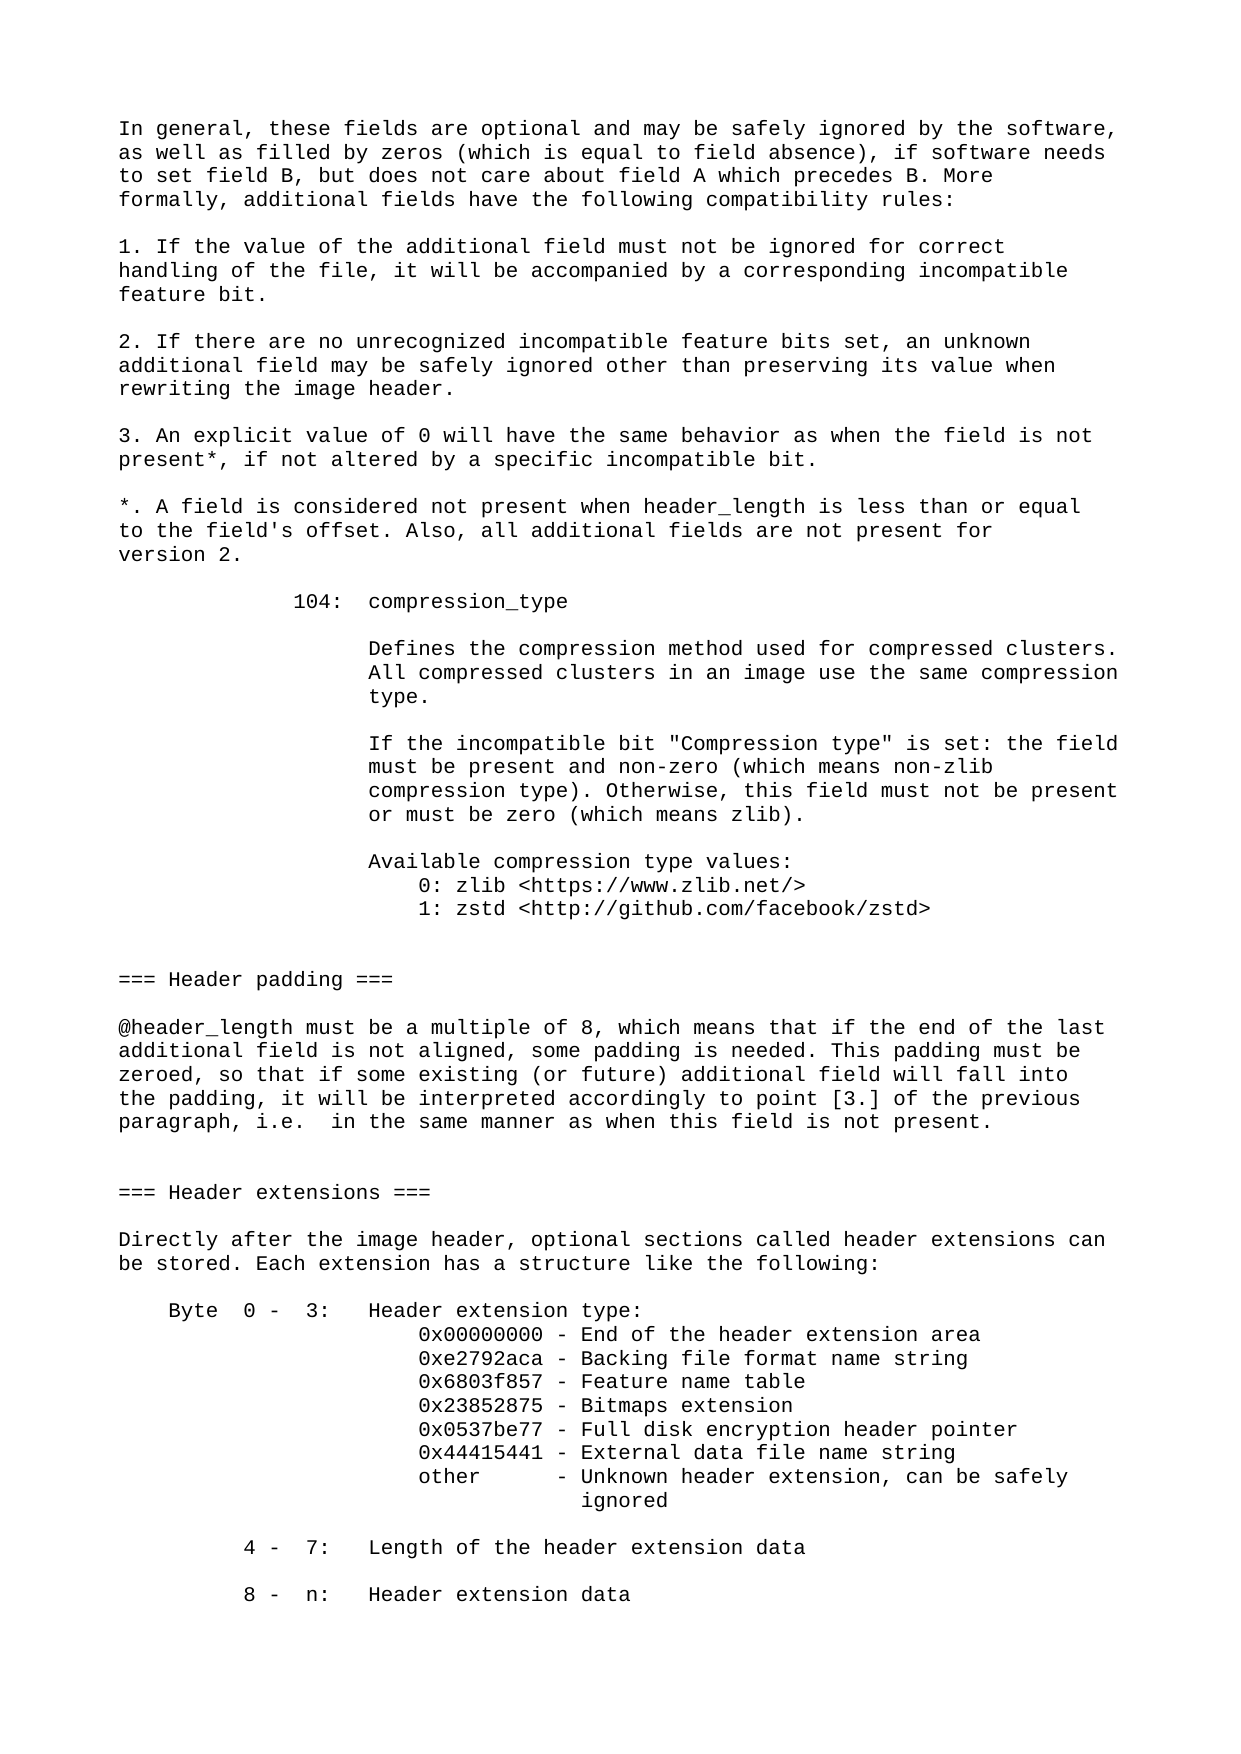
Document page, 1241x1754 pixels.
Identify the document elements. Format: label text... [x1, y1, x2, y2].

text paragraph, i.e. in the same manner as when this field is not present. [118, 1111, 1122, 1135]
text be stored. Each extension has a structure like the following: [118, 1253, 1122, 1277]
text @header_length must be a multiple of 8, which means that if the end of the last [118, 1017, 1122, 1040]
text === Header extensions === [118, 1182, 1122, 1206]
text === Header padding === [118, 969, 1122, 993]
text *. A field is considered not present when header_length is less than or equal [118, 496, 1122, 520]
text 104: compression_type [118, 591, 1122, 615]
text In general, these fields are optional and may be safely ignored by the software, [118, 118, 1122, 142]
text 8 - n: Header extension data [118, 1584, 1122, 1608]
text 0x0537be77 - Full disk encryption header pointer [118, 1419, 1122, 1442]
text type. [118, 686, 1122, 709]
text additional field may be safely ignored other than preserving its value when [118, 354, 1122, 378]
text 0: zlib <https://www.zlib.net/> [118, 875, 1122, 898]
text ignored [118, 1489, 1122, 1513]
text the padding, it will be interpreted accordingly to point [3.] of the previous [118, 1088, 1122, 1111]
text All compressed clusters in an image use the same compression [118, 662, 1122, 686]
text version 2. [118, 544, 1122, 567]
text 4 - 7: Length of the header extension data [118, 1537, 1122, 1561]
text 0x6803f857 - Feature name table [118, 1371, 1122, 1395]
text rewriting the image header. [118, 378, 1122, 402]
text Defines the compression method used for compressed clusters. [118, 638, 1122, 662]
text 0x00000000 - End of the header extension area [118, 1324, 1122, 1348]
text compression type). Otherwise, this field must not be present [118, 780, 1122, 804]
text to set field B, but does not care about field A which precedes B. More [118, 165, 1122, 189]
text Byte 0 - 3: Header extension type: [118, 1300, 1122, 1324]
text present*, if not altered by a specific incompatible bit. [118, 449, 1122, 473]
text as well as filled by zeros (which is equal to field absence), if software needs [118, 142, 1122, 165]
text Directly after the image header, optional sections called header extensions can [118, 1229, 1122, 1253]
text other - Unknown header extension, can be safely [118, 1466, 1122, 1489]
text to the field's offset. Also, all additional fields are not present for [118, 520, 1122, 544]
text 1: zstd <http://github.com/facebook/zstd> [118, 898, 1122, 922]
text additional field is not aligned, some padding is needed. This padding must be [118, 1040, 1122, 1064]
text 3. An explicit value of 0 will have the same behavior as when the field is not [118, 426, 1122, 449]
text formally, additional fields have the following compatibility rules: [118, 189, 1122, 213]
text 0x44415441 - External data file name string [118, 1442, 1122, 1466]
text Available compression type values: [118, 851, 1122, 875]
text 0x23852875 - Bitmaps extension [118, 1395, 1122, 1419]
text 2. If there are no unrecognized incompatible feature bits set, an unknown [118, 331, 1122, 354]
text must be present and non-zero (which means non-zlib [118, 757, 1122, 780]
text handling of the file, it will be accompanied by a corresponding incompatible [118, 260, 1122, 284]
text feature bit. [118, 284, 1122, 307]
text If the incompatible bit "Compression type" is set: the field [118, 733, 1122, 757]
text or must be zero (which means zlib). [118, 804, 1122, 827]
text zeroed, so that if some existing (or future) additional field will fall into [118, 1064, 1122, 1088]
text 1. If the value of the additional field must not be ignored for correct [118, 236, 1122, 260]
text 0xe2792aca - Backing file format name string [118, 1348, 1122, 1371]
